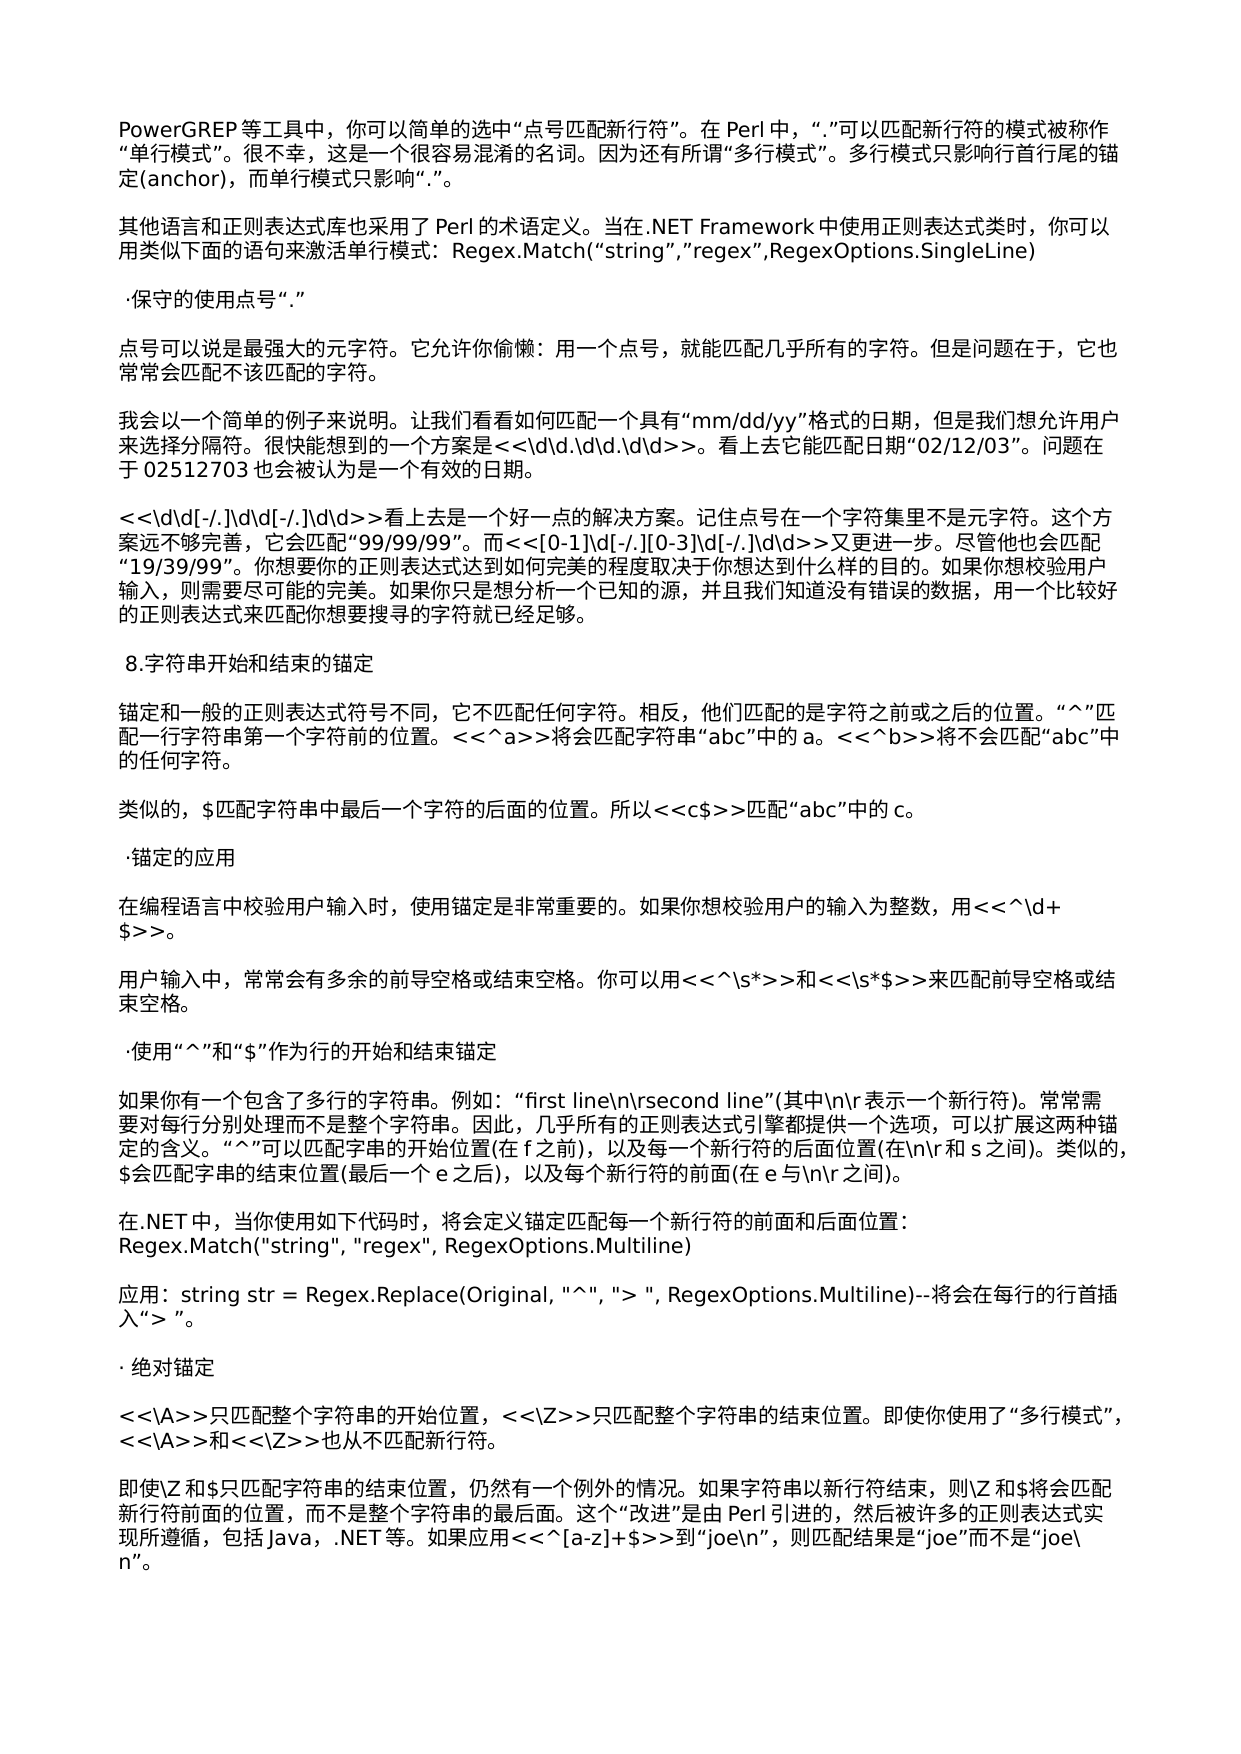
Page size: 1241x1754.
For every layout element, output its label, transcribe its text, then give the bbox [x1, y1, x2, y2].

text 我会以一个简单的例子来说明。让我们看看如何匹配一个具有“mm/dd/yy”格式的日期，但是我们想允许用户来选择分隔符。很快能想到的一个方案是<<\d\d.\d\d.\d\d>>。看上去它能匹配日期“02/12/03”。问题在于02512703也会被认为是一个有效的日期。 [118, 409, 1122, 482]
text 类似的，$匹配字符串中最后一个字符的后面的位置。所以<<c$>>匹配“abc”中的c。 [118, 798, 1122, 822]
text 其他语言和正则表达式库也采用了Perl的术语定义。当在.NET Framework中使用正则表达式类时，你可以用类似下面的语句来激活单行模式：Regex.Match(“string”,”regex”,RegexOptions.SingleLine) [118, 215, 1122, 264]
text 点号可以说是最强大的元字符。它允许你偷懒：用一个点号，就能匹配几乎所有的字符。但是问题在于，它也常常会匹配不该匹配的字符。 [118, 337, 1122, 385]
text 8.字符串开始和结束的锚定 [118, 652, 1122, 676]
text 在编程语言中校验用户输入时，使用锚定是非常重要的。如果你想校验用户的输入为整数，用<<^\d+$>>。 [118, 895, 1122, 943]
text 即使\Z和$只匹配字符串的结束位置，仍然有一个例外的情况。如果字符串以新行符结束，则\Z和$将会匹配新行符前面的位置，而不是整个字符串的最后面。这个“改进”是由Perl引进的，然后被许多的正则表达式实现所遵循，包括Java，.NET等。如果应用<<^[a-z]+$>>到“joe\n”，则匹配结果是“joe”而不是“joe\n”。 [118, 1477, 1122, 1574]
text 如果你有一个包含了多行的字符串。例如：“first line\n\rsecond line”(其中\n\r表示一个新行符)。常常需要对每行分别处理而不是整个字符串。因此，几乎所有的正则表达式引擎都提供一个选项，可以扩展这两种锚定的含义。“^”可以匹配字串的开始位置(在f之前)，以及每一个新行符的后面位置(在\n\r和s之间)。类似的，$会匹配字串的结束位置(最后一个e之后)，以及每个新行符的前面(在e与\n\r之间)。 [118, 1089, 1122, 1186]
text ·保守的使用点号“.” [118, 288, 1122, 312]
text 用户输入中，常常会有多余的前导空格或结束空格。你可以用<<^\s*>>和<<\s*$>>来匹配前导空格或结束空格。 [118, 968, 1122, 1016]
text <<\A>>只匹配整个字符串的开始位置，<<\Z>>只匹配整个字符串的结束位置。即使你使用了“多行模式”，<<\A>>和<<\Z>>也从不匹配新行符。 [118, 1404, 1122, 1453]
text <<\d\d[-/.]\d\d[-/.]\d\d>>看上去是一个好一点的解决方案。记住点号在一个字符集里不是元字符。这个方案远不够完善，它会匹配“99/99/99”。而<<[0-1]\d[-/.][0-3]\d[-/.]\d\d>>又更进一步。尽管他也会匹配“19/39/99”。你想要你的正则表达式达到如何完美的程度取决于你想达到什么样的目的。如果你想校验用户输入，则需要尽可能的完美。如果你只是想分析一个已知的源，并且我们知道没有错误的数据，用一个比较好的正则表达式来匹配你想要搜寻的字符就已经足够。 [118, 506, 1122, 628]
text PowerGREP等工具中，你可以简单的选中“点号匹配新行符”。在Perl中，“.”可以匹配新行符的模式被称作“单行模式”。很不幸，这是一个很容易混淆的名词。因为还有所谓“多行模式”。多行模式只影响行首行尾的锚定(anchor)，而单行模式只影响“.”。 [118, 118, 1122, 191]
text 在.NET中，当你使用如下代码时，将会定义锚定匹配每一个新行符的前面和后面位置：Regex.Match("string", "regex", RegexOptions.Multiline) [118, 1210, 1122, 1259]
text 应用：string str = Regex.Replace(Original, "^", "> ", RegexOptions.Multiline)--将会在每行的行首插入“> ”。 [118, 1283, 1122, 1332]
text · 绝对锚定 [118, 1356, 1122, 1380]
text 锚定和一般的正则表达式符号不同，它不匹配任何字符。相反，他们匹配的是字符之前或之后的位置。“^”匹配一行字符串第一个字符前的位置。<<^a>>将会匹配字符串“abc”中的a。<<^b>>将不会匹配“abc”中的任何字符。 [118, 701, 1122, 773]
text ·锚定的应用 [118, 846, 1122, 871]
text ·使用“^”和“$”作为行的开始和结束锚定 [118, 1040, 1122, 1065]
